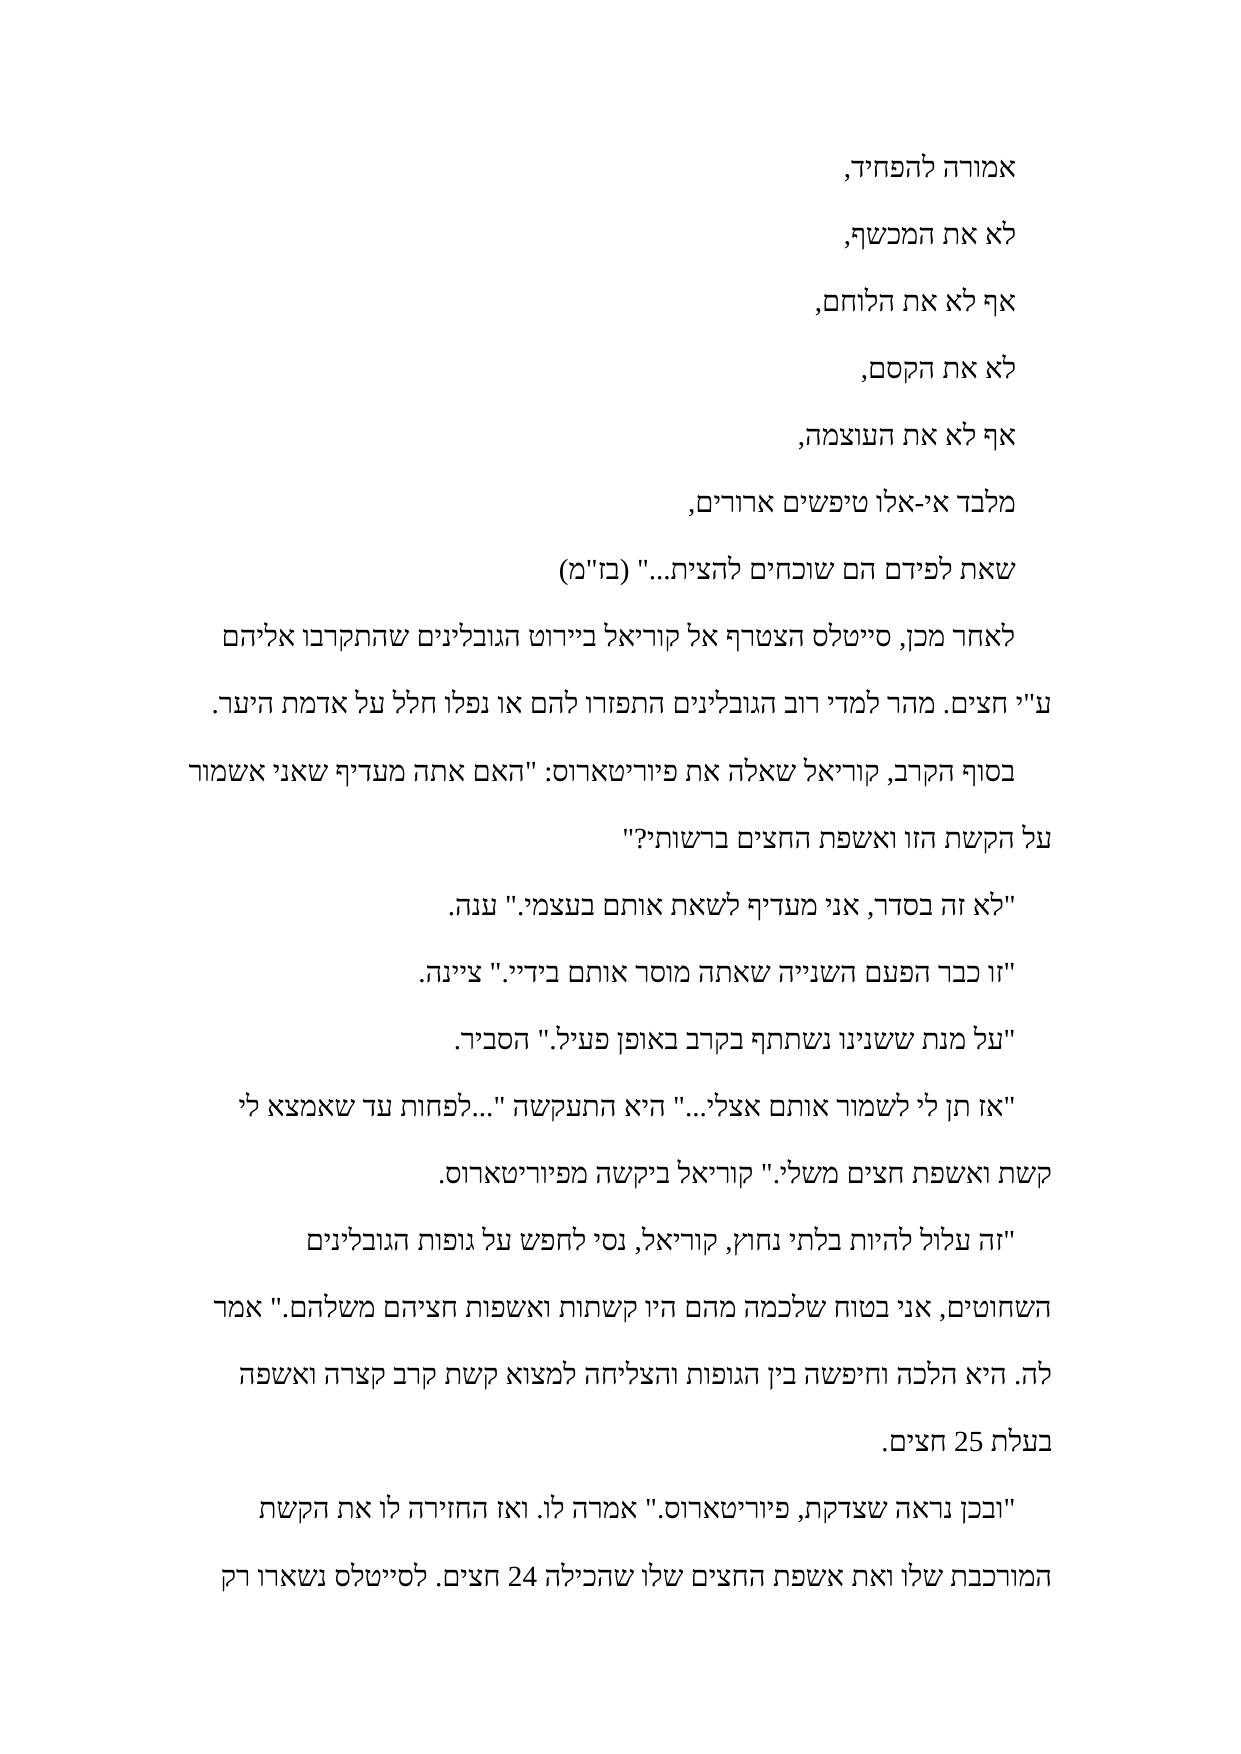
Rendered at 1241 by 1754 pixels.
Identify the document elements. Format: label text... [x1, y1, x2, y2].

text "אז תן לי לשמור אותם אצלי..." היא התעקשה "...לפחות עד שאמצא לי קשת ואשפת חצים משלי." קוריאל ביקשה מפיוריטארוס. [187, 1089, 1053, 1190]
text מלבד אי-אלו טיפשים ארורים, [187, 485, 1053, 519]
text אמורה להפחיד, [187, 150, 1053, 183]
text אף לא את העוצמה, [187, 418, 1053, 452]
text שאת לפידם הם שוכחים להצית..." (בז"מ) [187, 552, 1053, 586]
text "זו כבר הפעם השנייה שאתה מוסר אותם בידיי." ציינה. [187, 955, 1053, 988]
text "לא זה בסדר, אני מעדיף לשאת אותם בעצמי." ענה. [187, 888, 1053, 921]
text לא את המכשף, [187, 217, 1053, 251]
text לא את הקסם, [187, 351, 1053, 385]
text "זה עלול להיות בלתי נחוץ, קוריאל, נסי לחפש על גופות הגובלינים השחוטים, אני בטוח שלכמה מהם היו קשתות ואשפות חציהם משלהם." אמר לה. היא הלכה וחיפשה בין הגופות והצליחה למצוא קשת קרב קצרה ואשפה בעלת 25 חצים. [187, 1223, 1053, 1458]
text לאחר מכן, סייטלס הצטרף אל קוריאל ביירוט הגובלינים שהתקרבו אליהם ע"י חצים. מהר למדי רוב הגובלינים התפזרו להם או נפלו חלל על אדמת היער. [187, 619, 1053, 720]
text "על מנת ששנינו נשתתף בקרב באופן פעיל." הסביר. [187, 1022, 1053, 1056]
text אף לא את הלוחם, [187, 284, 1053, 318]
text "ובכן נראה שצדקת, פיוריטארוס." אמרה לו. ואז החזירה לו את הקשת המורכבת שלו ואת אשפת החצים שלו שהכילה 24 חצים. לסייטלס נשארו רק 11 חצים באמתחתו, בעוד שלכל החבורה היה סה"כ 60 חצים בלבד. מאוחר יותר הם סיימו להקים את המחנה. קוריאל טיפלה בפצעיהם של בלייד ובאנג'ו, בזמן שרהנארה עזרה לפיוריטארוס לטפל האחד בפצעים של השנייה. [187, 1492, 1053, 1592]
text בסוף הקרב, קוריאל שאלה את פיוריטארוס: "האם אתה מעדיף שאני אשמור על הקשת הזו ואשפת החצים ברשותי?" [187, 754, 1053, 854]
